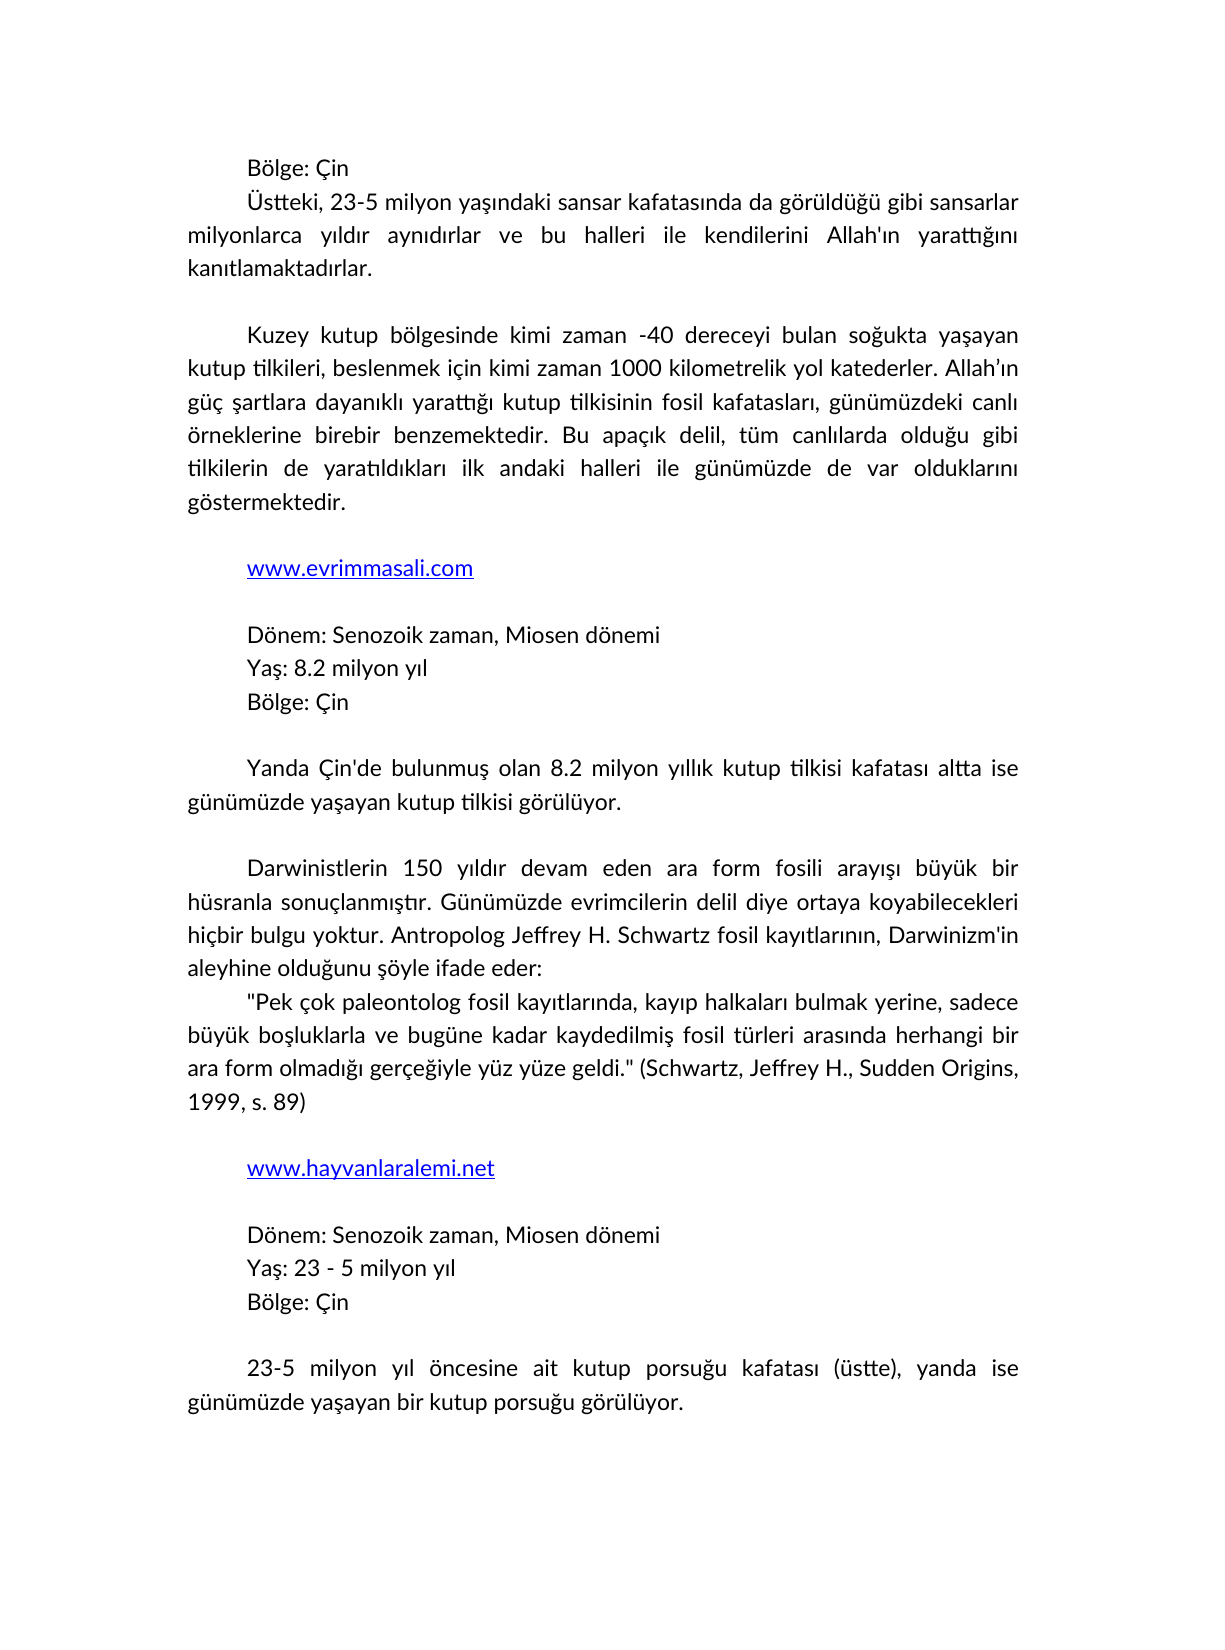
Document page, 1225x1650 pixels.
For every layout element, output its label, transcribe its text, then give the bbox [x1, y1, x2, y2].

text Darwinistlerin 150 yıldır devam eden ara form fosili arayışı büyük bir hüsranla sonuçlanmıştır. Günümüzde evrimcilerin delil diye ortaya koyabilecekleri hiçbir bulgu yoktur. Antropolog Jeffrey H. Schwartz fosil kayıtlarının, Darwinizm'in aleyhine olduğunu şöyle ifade eder: [187, 850, 1020, 983]
text Yaş: 23 - 5 milyon yıl [187, 1250, 1020, 1283]
text Yaş: 8.2 milyon yıl [187, 650, 1020, 683]
text Bölge: Çin [187, 683, 1020, 717]
text 23-5 milyon yıl öncesine ait kutup porsuğu kafatası (üstte), yanda ise günümüzde yaşayan bir kutup porsuğu görülüyor. [187, 1350, 1020, 1417]
text Yanda Çin'de bulunmuş olan 8.2 milyon yıllık kutup tilkisi kafatası altta ise günümüzde yaşayan kutup tilkisi görülüyor. [187, 750, 1020, 817]
text Dönem: Senozoik zaman, Miosen dönemi [187, 1217, 1020, 1250]
text Bölge: Çin [187, 1283, 1020, 1317]
text "Pek çok paleontolog fosil kayıtlarında, kayıp halkaları bulmak yerine, sadece büyük boşluklarla ve bugüne kadar kaydedilmiş fosil türleri arasında herhangi bir ara form olmadığı gerçeğiyle yüz yüze geldi." (Schwartz, Jeffrey H., Sudden Origins, 1999, s. 89) [187, 983, 1020, 1117]
text www.evrimmasali.com [187, 550, 1020, 583]
text Dönem: Senozoik zaman, Miosen dönemi [187, 617, 1020, 650]
text www.hayvanlaralemi.net [187, 1150, 1020, 1183]
text Üstteki, 23-5 milyon yaşındaki sansar kafatasında da görüldüğü gibi sansarlar milyonlarca yıldır aynıdırlar ve bu halleri ile kendilerini Allah'ın yarattığını kanıtlamaktadırlar. [187, 183, 1020, 283]
text Kuzey kutup bölgesinde kimi zaman -40 dereceyi bulan soğukta yaşayan kutup tilkileri, beslenmek için kimi zaman 1000 kilometrelik yol katederler. Allah’ın güç şartlara dayanıklı yarattığı kutup tilkisinin fosil kafatasları, günümüzdeki canlı örneklerine birebir benzemektedir. Bu apaçık delil, tüm canlılarda olduğu gibi tilkilerin de yaratıldıkları ilk andaki halleri ile günümüzde de var olduklarını göstermektedir. [187, 317, 1020, 517]
text Bölge: Çin [187, 150, 1020, 183]
